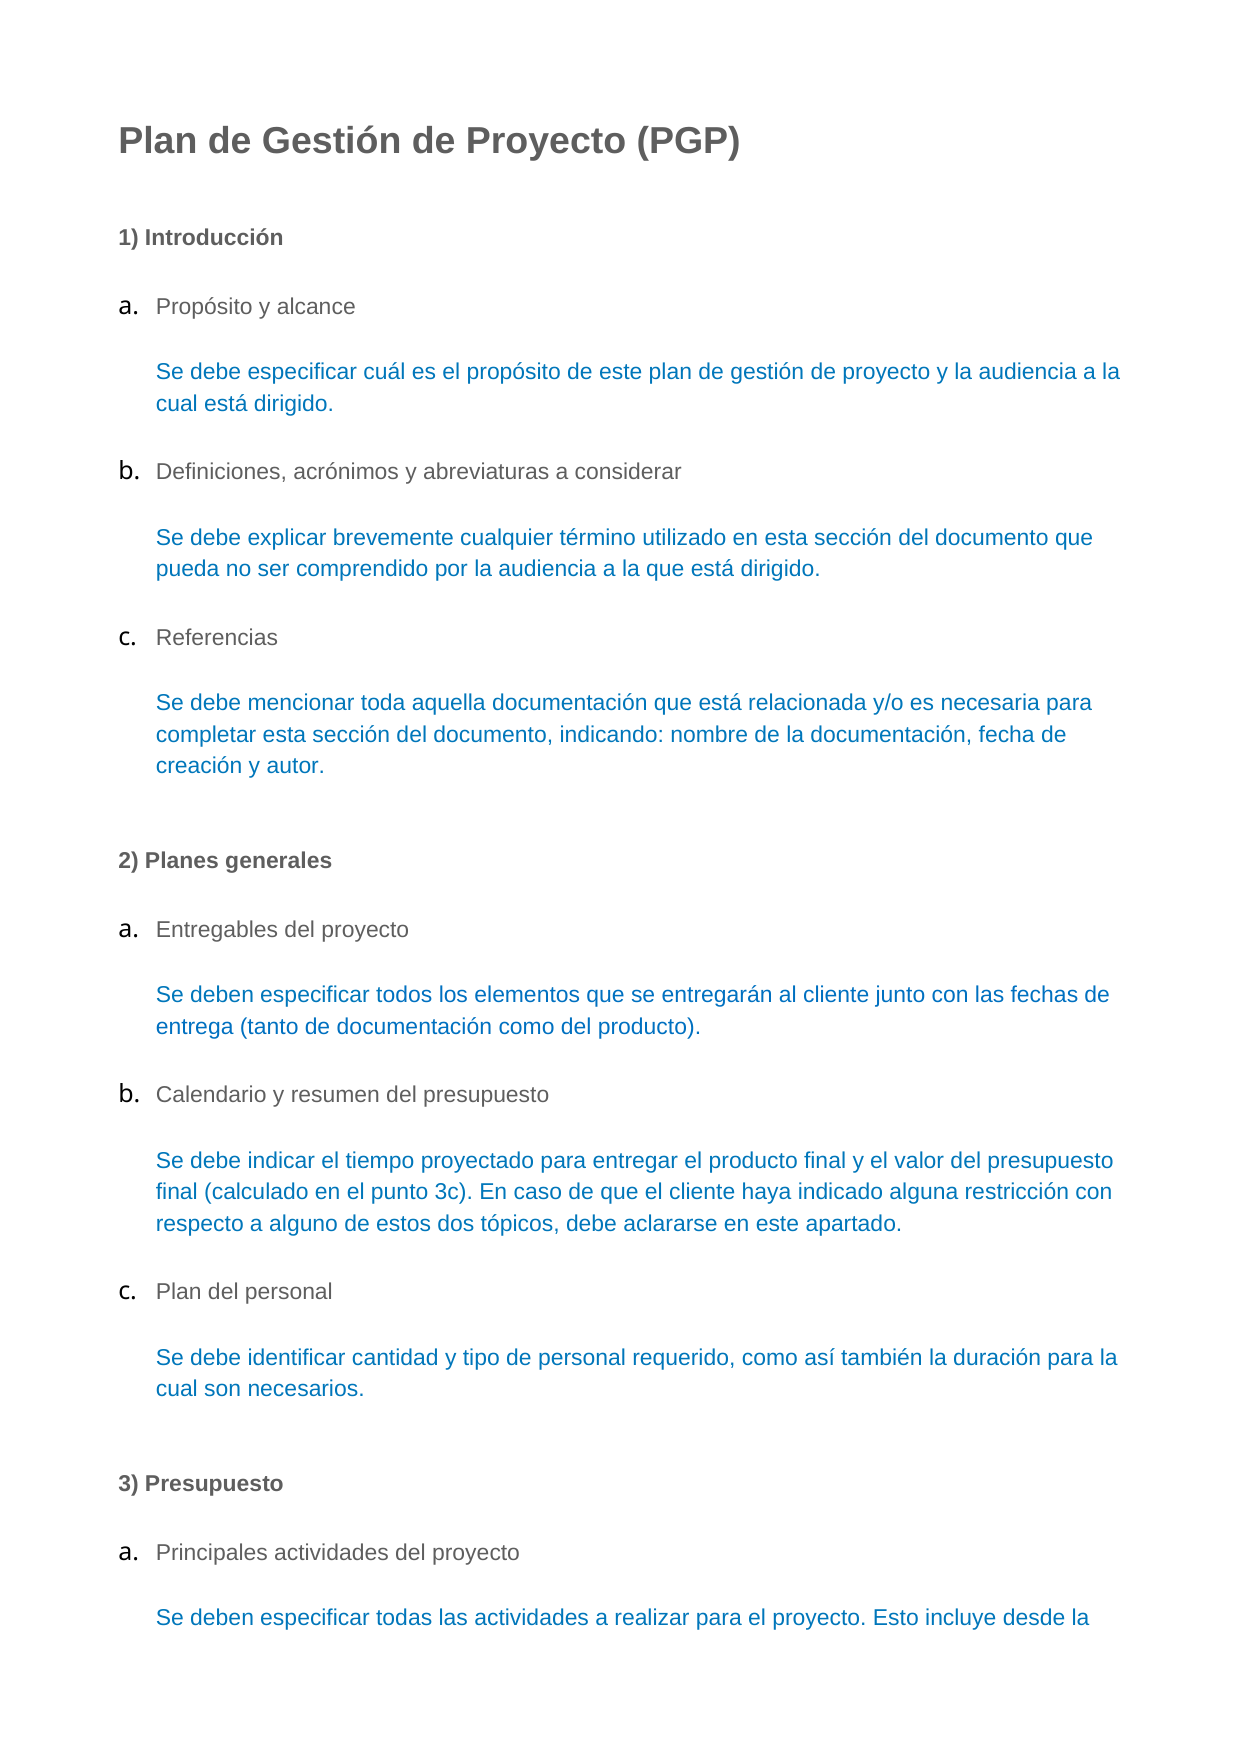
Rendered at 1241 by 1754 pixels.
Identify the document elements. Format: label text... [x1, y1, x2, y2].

text 1) Introducción [118, 193, 1122, 251]
text 2) Planes generales [118, 847, 1122, 873]
list Definiciones, acrónimos y abreviaturas a considerar Se debe explicar brevemente cualquier término utilizado en esta sección del documento que pueda no ser comprendido por la audiencia a la que está dirigido. [118, 453, 1122, 582]
list Calendario y resumen del presupuesto Se debe indicar el tiempo proyectado para entregar el producto final y el valor del presupuesto final (calculado en el punto 3c). En caso de que el cliente haya indicado alguna restricción con respecto a alguno de estos dos tópicos, debe aclararse en este apartado. [118, 1076, 1122, 1236]
list Entregables del proyecto Se deben especificar todos los elementos que se entregarán al cliente junto con las fechas de entrega (tanto de documentación como del producto). [118, 910, 1122, 1039]
list Propósito y alcance Se debe especificar cuál es el propósito de este plan de gestión de proyecto y la audiencia a la cual está dirigido. [118, 287, 1122, 416]
title Plan de Gestión de Proyecto (PGP) [118, 118, 1122, 161]
list Principales actividades del proyecto Se deben especificar todas las actividades a realizar para el proyecto. Esto incluye desde la [118, 1533, 1122, 1630]
list Plan del personal Se debe identificar cantidad y tipo de personal requerido, como así también la duración para la cual son necesarios. [118, 1273, 1122, 1402]
text 3) Presupuesto [118, 1470, 1122, 1496]
list Referencias Se debe mencionar toda aquella documentación que está relacionada y/o es necesaria para completar esta sección del documento, indicando: nombre de la documentación, fecha de creación y autor. [118, 618, 1122, 779]
